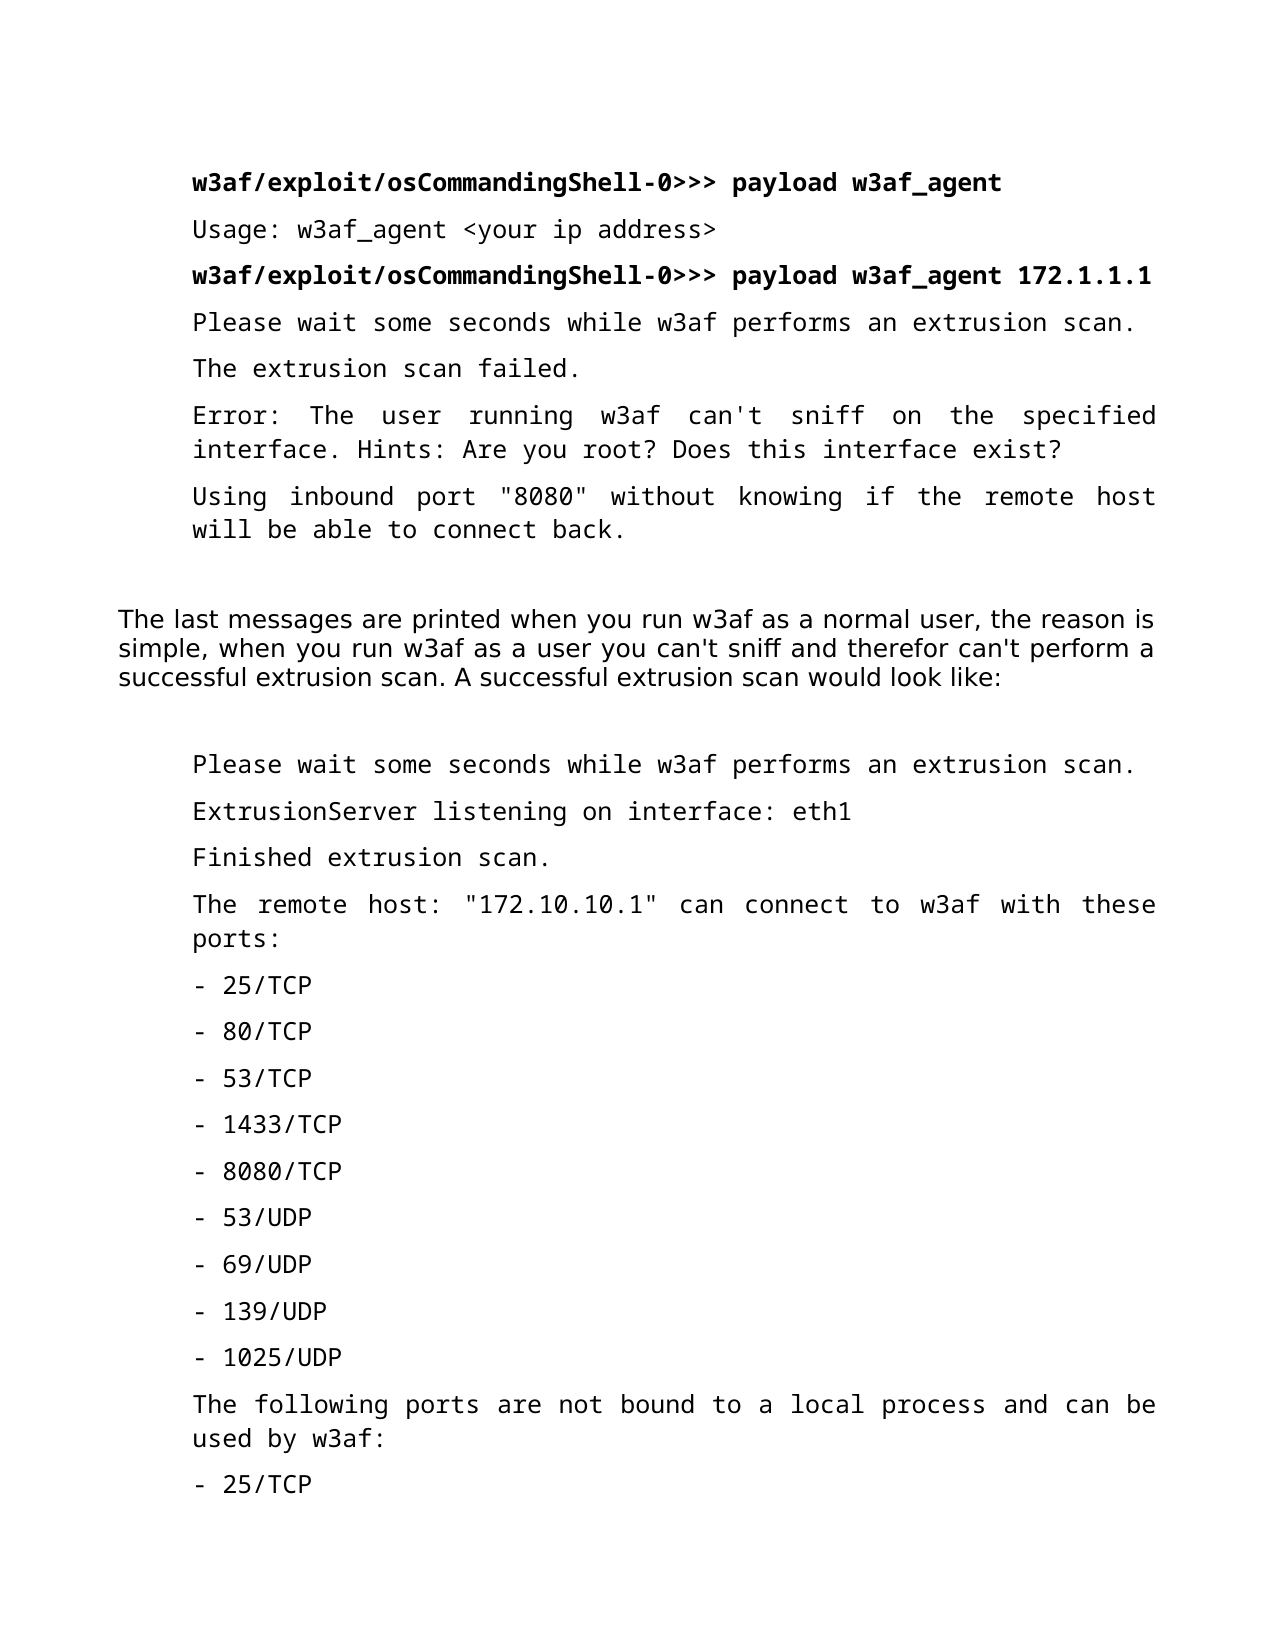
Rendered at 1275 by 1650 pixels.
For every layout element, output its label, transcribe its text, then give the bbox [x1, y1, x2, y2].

text - 1025/UDP [192, 1340, 1157, 1374]
text ExtrusionServer listening on interface: eth1 [192, 793, 1157, 828]
text - 80/TCP [192, 1014, 1157, 1048]
text The last messages are printed when you run w3af as a normal user, the reason is simple, when you run w3af as a user you can't sniff and therefor can't perform a successful extrusion scan. A successful extrusion scan would look like: [118, 605, 1157, 693]
text w3af/exploit/osCommandingShell-0>>> payload w3af_agent [192, 165, 1157, 199]
text Please wait some seconds while w3af performs an extrusion scan. [192, 747, 1157, 781]
text - 1433/TCP [192, 1107, 1157, 1141]
text - 53/UDP [192, 1200, 1157, 1234]
text - 69/UDP [192, 1247, 1157, 1281]
text Using inbound port "8080" without knowing if the remote host will be able to connect back. [192, 478, 1157, 546]
text - 8080/TCP [192, 1153, 1157, 1188]
text Finished extrusion scan. [192, 840, 1157, 874]
text The remote host: "172.10.10.1" can connect to w3af with these ports: [192, 887, 1157, 955]
text Error: The user running w3af can't sniff on the specified interface. Hints: Are you root? Does this interface exist? [192, 397, 1157, 466]
text Usage: w3af_agent <your ip address> [192, 211, 1157, 245]
text The extrusion scan failed. [192, 351, 1157, 385]
text - 139/UDP [192, 1293, 1157, 1327]
text The following ports are not bound to a local process and can be used by w3af: [192, 1386, 1157, 1454]
text - 25/TCP [192, 1467, 1157, 1501]
text - 53/TCP [192, 1060, 1157, 1094]
text w3af/exploit/osCommandingShell-0>>> payload w3af_agent 172.1.1.1 [192, 258, 1157, 292]
text - 25/TCP [192, 967, 1157, 1001]
